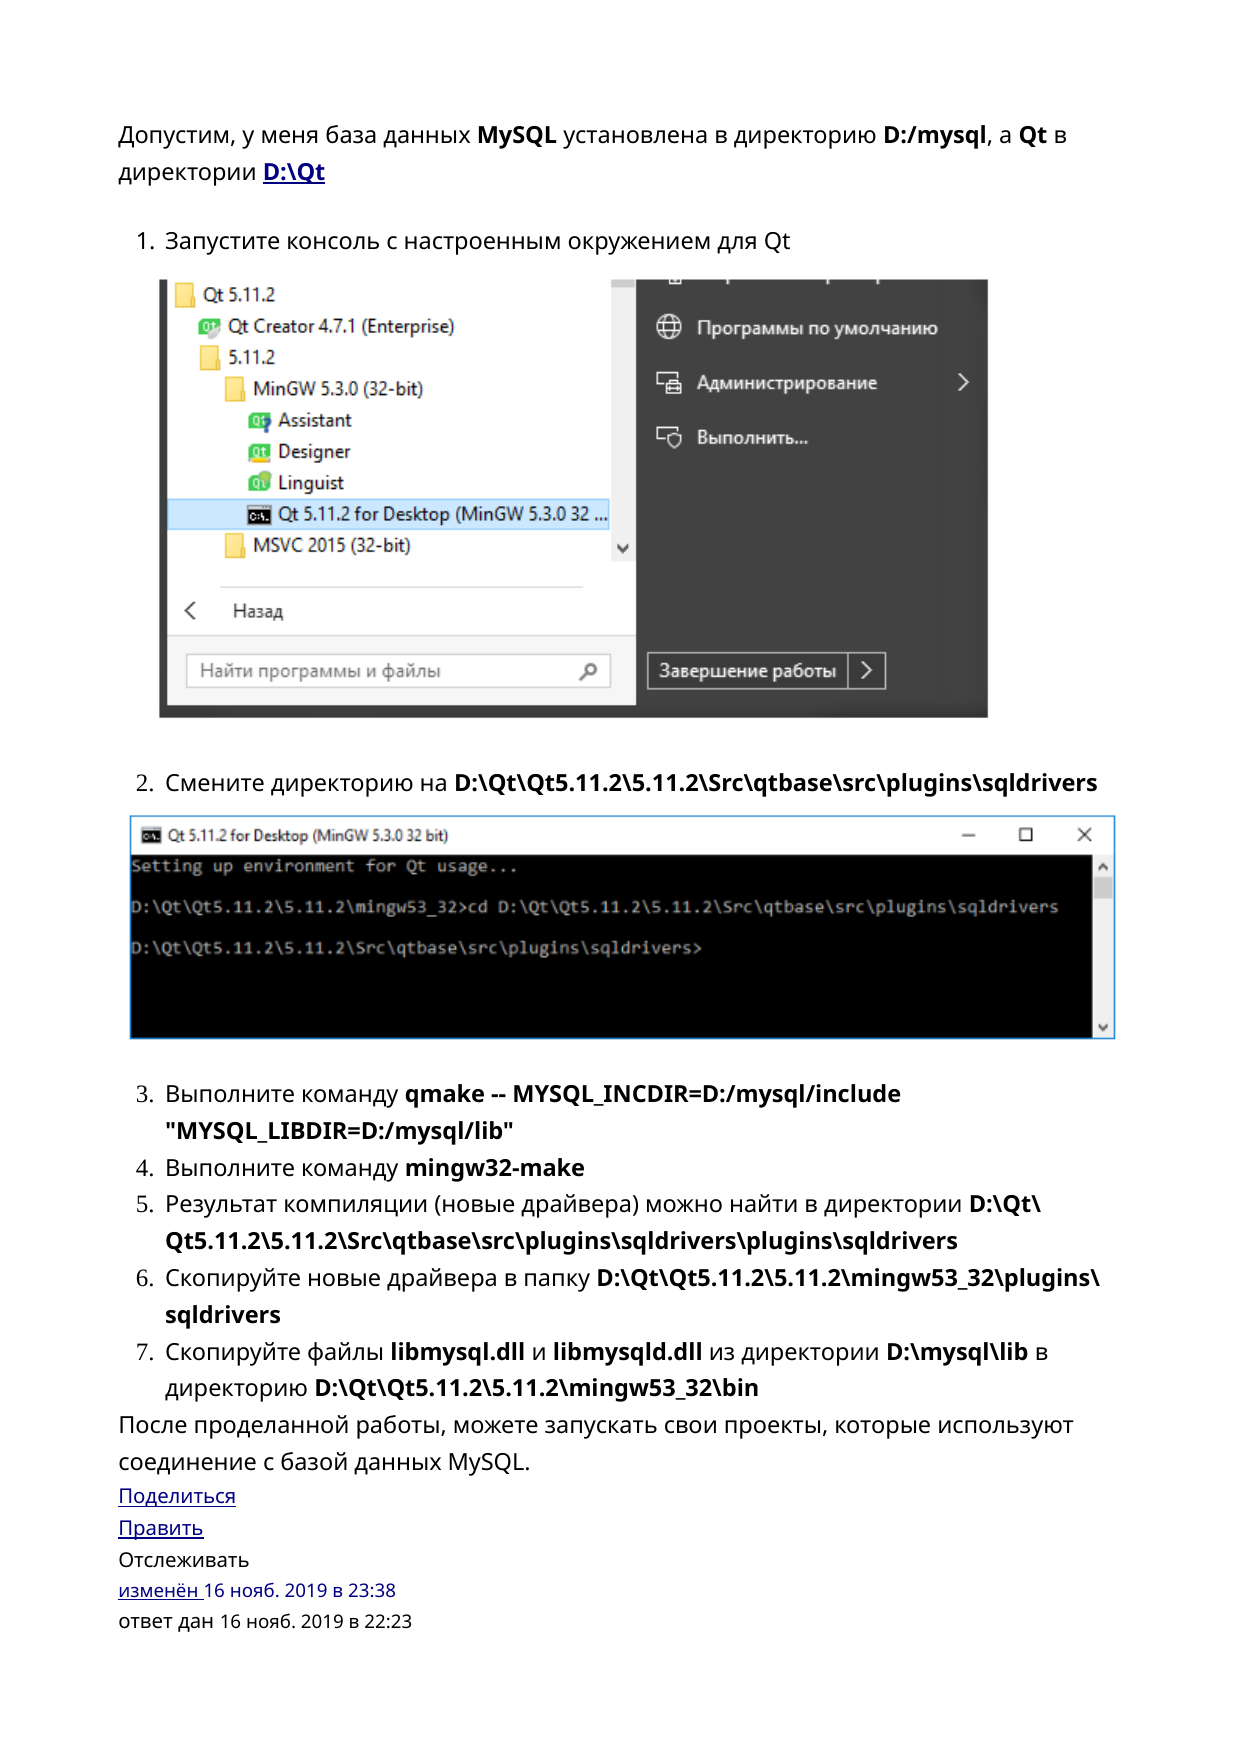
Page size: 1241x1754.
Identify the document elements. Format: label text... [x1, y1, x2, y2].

list Скопируйте новые драйвера в папку D:\Qt\Qt5.11.2\5.11.2\mingw53_32\plugins\sqldrivers [136, 1261, 1122, 1330]
picture [144, 261, 1096, 729]
list Запустите консоль с настроенным окружением для Qt [136, 225, 1122, 257]
text Отслеживать [118, 1545, 1122, 1573]
list Скопируйте файлы libmysql.dll и libmysqld.dll из директории D:\mysql\lib в директорию D:\Qt\Qt5.11.2\5.11.2\mingw53_32\bin [136, 1335, 1122, 1403]
picture [118, 802, 1123, 1041]
list Результат компиляции (новые драйвера) можно найти в директории D:\Qt\Qt5.11.2\5.11.2\Src\qtbase\src\plugins\sqldrivers\plugins\sqldrivers [136, 1188, 1122, 1256]
text После проделанной работы, можете запускать свои проекты, которые используют соединение с базой данных MySQL. [118, 1408, 1122, 1477]
list Смените директорию на D:\Qt\Qt5.11.2\5.11.2\Src\qtbase\src\plugins\sqldrivers [136, 766, 1122, 798]
list Выполните команду mingw32-make [136, 1151, 1122, 1183]
text ответ дан 16 нояб. 2019 в 22:23 [118, 1606, 1122, 1634]
list Выполните команду qmake -- MYSQL_INCDIR=D:/mysql/include "MYSQL_LIBDIR=D:/mysql/lib" [136, 1077, 1122, 1146]
text Править [118, 1514, 1122, 1541]
text Поделиться [118, 1482, 1122, 1509]
text Допустим, у меня база данных MySQL установлена в директорию D:/mysql, а Qt в директории D:\Qt [118, 118, 1122, 187]
text изменён 16 нояб. 2019 в 23:38 [118, 1577, 1122, 1603]
